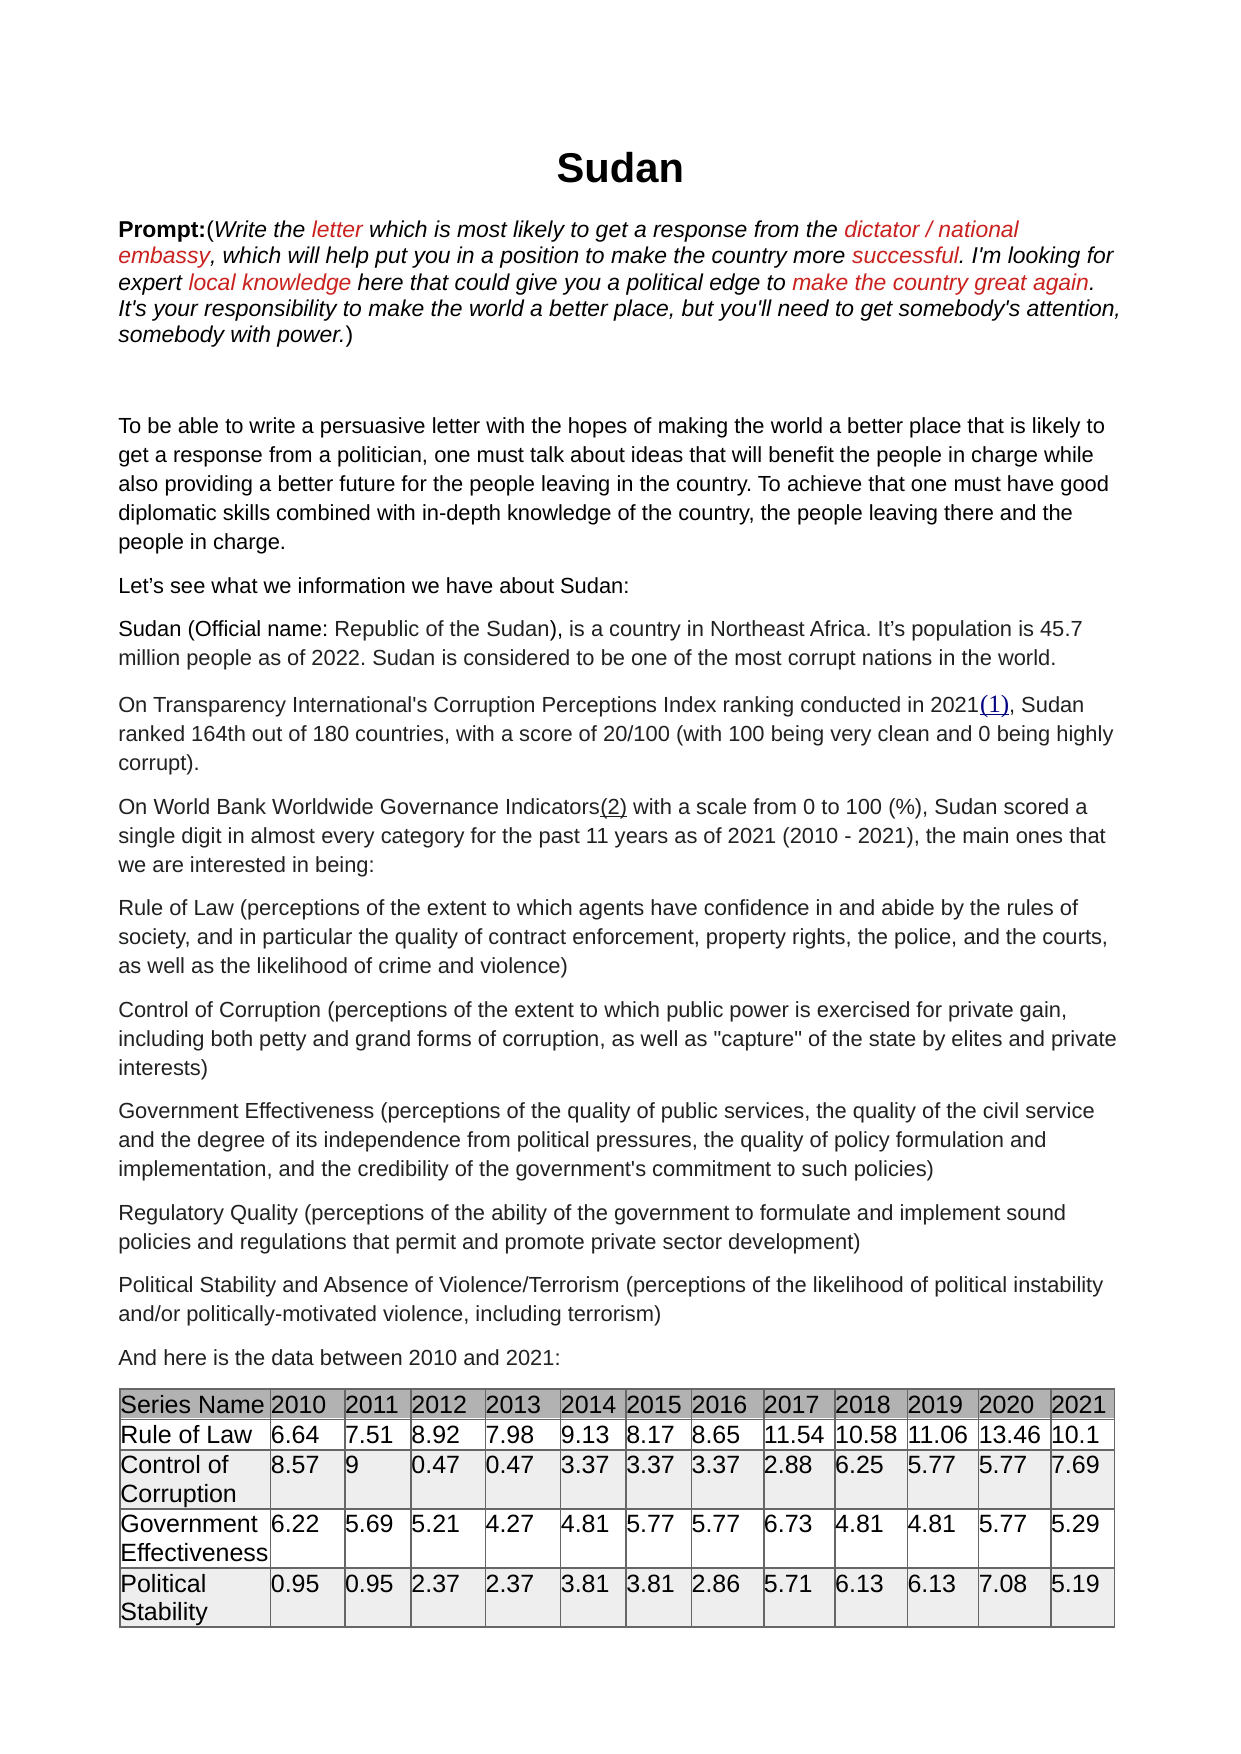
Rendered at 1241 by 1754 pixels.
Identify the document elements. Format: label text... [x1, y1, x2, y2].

text And here is the data between 2010 and 2021: [118, 1345, 1122, 1370]
table_header 2012 [412, 1390, 485, 1418]
table_cell 3.81 [627, 1569, 691, 1626]
table_header 2011 [346, 1390, 410, 1418]
table_cell 5.77 [908, 1451, 978, 1508]
title Sudan [118, 143, 1122, 191]
table_header 2010 [271, 1390, 344, 1418]
table_cell 8.92 [412, 1420, 485, 1449]
table_cell 2.37 [412, 1569, 485, 1626]
table_cell 9 [346, 1451, 410, 1508]
table_cell Government Effectiveness [121, 1510, 270, 1567]
table_cell 0.47 [486, 1451, 560, 1508]
table_cell 5.77 [979, 1510, 1050, 1567]
text Political Stability and Absence of Violence/Terrorism (perceptions of the likelihood of political instability and/or politically-motivated violence, including terrorism) [118, 1272, 1122, 1326]
text To be able to write a persuasive letter with the hopes of making the world a better place that is likely to get a response from a politician, one must talk about ideas that will benefit the people in charge while also providing a better future for the people leaving in the country. To achieve that one must have good diplomatic skills combined with in-depth knowledge of the country, the people leaving there and the people in charge. [118, 413, 1122, 554]
table_header 2021 [1052, 1390, 1114, 1418]
table_cell 5.71 [765, 1569, 834, 1626]
table_cell 8.57 [271, 1451, 344, 1508]
text Control of Corruption (perceptions of the extent to which public power is exercised for private gain, including both petty and grand forms of corruption, as well as "capture" of the state by elites and private interests) [118, 997, 1122, 1080]
table_cell 5.19 [1052, 1569, 1114, 1626]
table_cell Control of Corruption [121, 1451, 270, 1508]
table_cell 6.13 [908, 1569, 978, 1626]
table_cell 6.73 [765, 1510, 834, 1567]
table_header Series Name [121, 1390, 270, 1418]
table_cell 5.77 [979, 1451, 1050, 1508]
text Rule of Law (perceptions of the extent to which agents have confidence in and abide by the rules of society, and in particular the quality of contract enforcement, property rights, the police, and the courts, as well as the likelihood of crime and violence) [118, 895, 1122, 978]
table_header 2019 [908, 1390, 978, 1418]
table_cell 6.25 [836, 1451, 907, 1508]
table_header 2016 [692, 1390, 763, 1418]
table_cell 8.65 [692, 1420, 763, 1449]
table_cell 7.51 [346, 1420, 410, 1449]
table_cell 8.17 [627, 1420, 691, 1449]
table_cell 5.77 [692, 1510, 763, 1567]
table_cell 11.06 [908, 1420, 978, 1449]
table_cell 11.54 [765, 1420, 834, 1449]
table_cell 5.29 [1052, 1510, 1114, 1567]
table_cell 5.69 [346, 1510, 410, 1567]
table_cell 4.81 [908, 1510, 978, 1567]
table_cell 4.81 [561, 1510, 625, 1567]
table_header 2015 [627, 1390, 691, 1418]
table_cell 3.37 [692, 1451, 763, 1508]
table_cell 0.95 [346, 1569, 410, 1626]
subtitle Prompt:(Write the letter which is most likely to get a response from the dictator / national embassy, which will help put you in a position to make the country more successful. I'm looking for expert local knowledge here that could give you a political edge to make the country great again. It's your responsibility to make the world a better place, but you'll need to get somebody's attention, somebody with power.) [118, 216, 1122, 348]
table_cell 0.47 [412, 1451, 485, 1508]
table_cell 2.86 [692, 1569, 763, 1626]
table_cell 5.21 [412, 1510, 485, 1567]
table_cell 7.98 [486, 1420, 560, 1449]
table_cell 0.95 [271, 1569, 344, 1626]
table_cell 2.88 [765, 1451, 834, 1508]
table_cell 13.46 [979, 1420, 1050, 1449]
text Sudan (Official name: Republic of the Sudan), is a country in Northeast Africa. It’s population is 45.7 million people as of 2022. Sudan is considered to be one of the most corrupt nations in the world. [118, 616, 1122, 671]
table_cell 5.77 [627, 1510, 691, 1567]
table_cell 6.22 [271, 1510, 344, 1567]
table_cell 3.81 [561, 1569, 625, 1626]
text Regulatory Quality (perceptions of the ability of the government to formulate and implement sound policies and regulations that permit and promote private sector development) [118, 1200, 1122, 1254]
text On Transparency International's Corruption Perceptions Index ranking conducted in 2021(1), Sudan ranked 164th out of 180 countries, with a score of 20/100 (with 100 being very clean and 0 being highly corrupt). [118, 689, 1122, 776]
table_cell Rule of Law [121, 1420, 270, 1449]
table_cell Political Stability [121, 1569, 270, 1626]
text Let’s see what we information we have about Sudan: [118, 573, 1122, 598]
table_cell 4.81 [836, 1510, 907, 1567]
table_cell 2.37 [486, 1569, 560, 1626]
table_header 2020 [979, 1390, 1050, 1418]
table_header 2014 [561, 1390, 625, 1418]
table_header 2017 [765, 1390, 834, 1418]
table_cell 10.1 [1052, 1420, 1114, 1449]
table_cell 9.13 [561, 1420, 625, 1449]
table_cell 4.27 [486, 1510, 560, 1567]
text On World Bank Worldwide Governance Indicators(2) with a scale from 0 to 100 (%), Sudan scored a single digit in almost every category for the past 11 years as of 2021 (2010 - 2021), the main ones that we are interested in being: [118, 794, 1122, 877]
table_cell 3.37 [561, 1451, 625, 1508]
table_cell 7.69 [1052, 1451, 1114, 1508]
table_cell 3.37 [627, 1451, 691, 1508]
table_cell 10.58 [836, 1420, 907, 1449]
table_header 2018 [836, 1390, 907, 1418]
table_cell 6.13 [836, 1569, 907, 1626]
text Government Effectiveness (perceptions of the quality of public services, the quality of the civil service and the degree of its independence from political pressures, the quality of policy formulation and implementation, and the credibility of the government's commitment to such policies) [118, 1098, 1122, 1181]
table_header 2013 [486, 1390, 560, 1418]
table_cell 7.08 [979, 1569, 1050, 1626]
table_cell 6.64 [271, 1420, 344, 1449]
